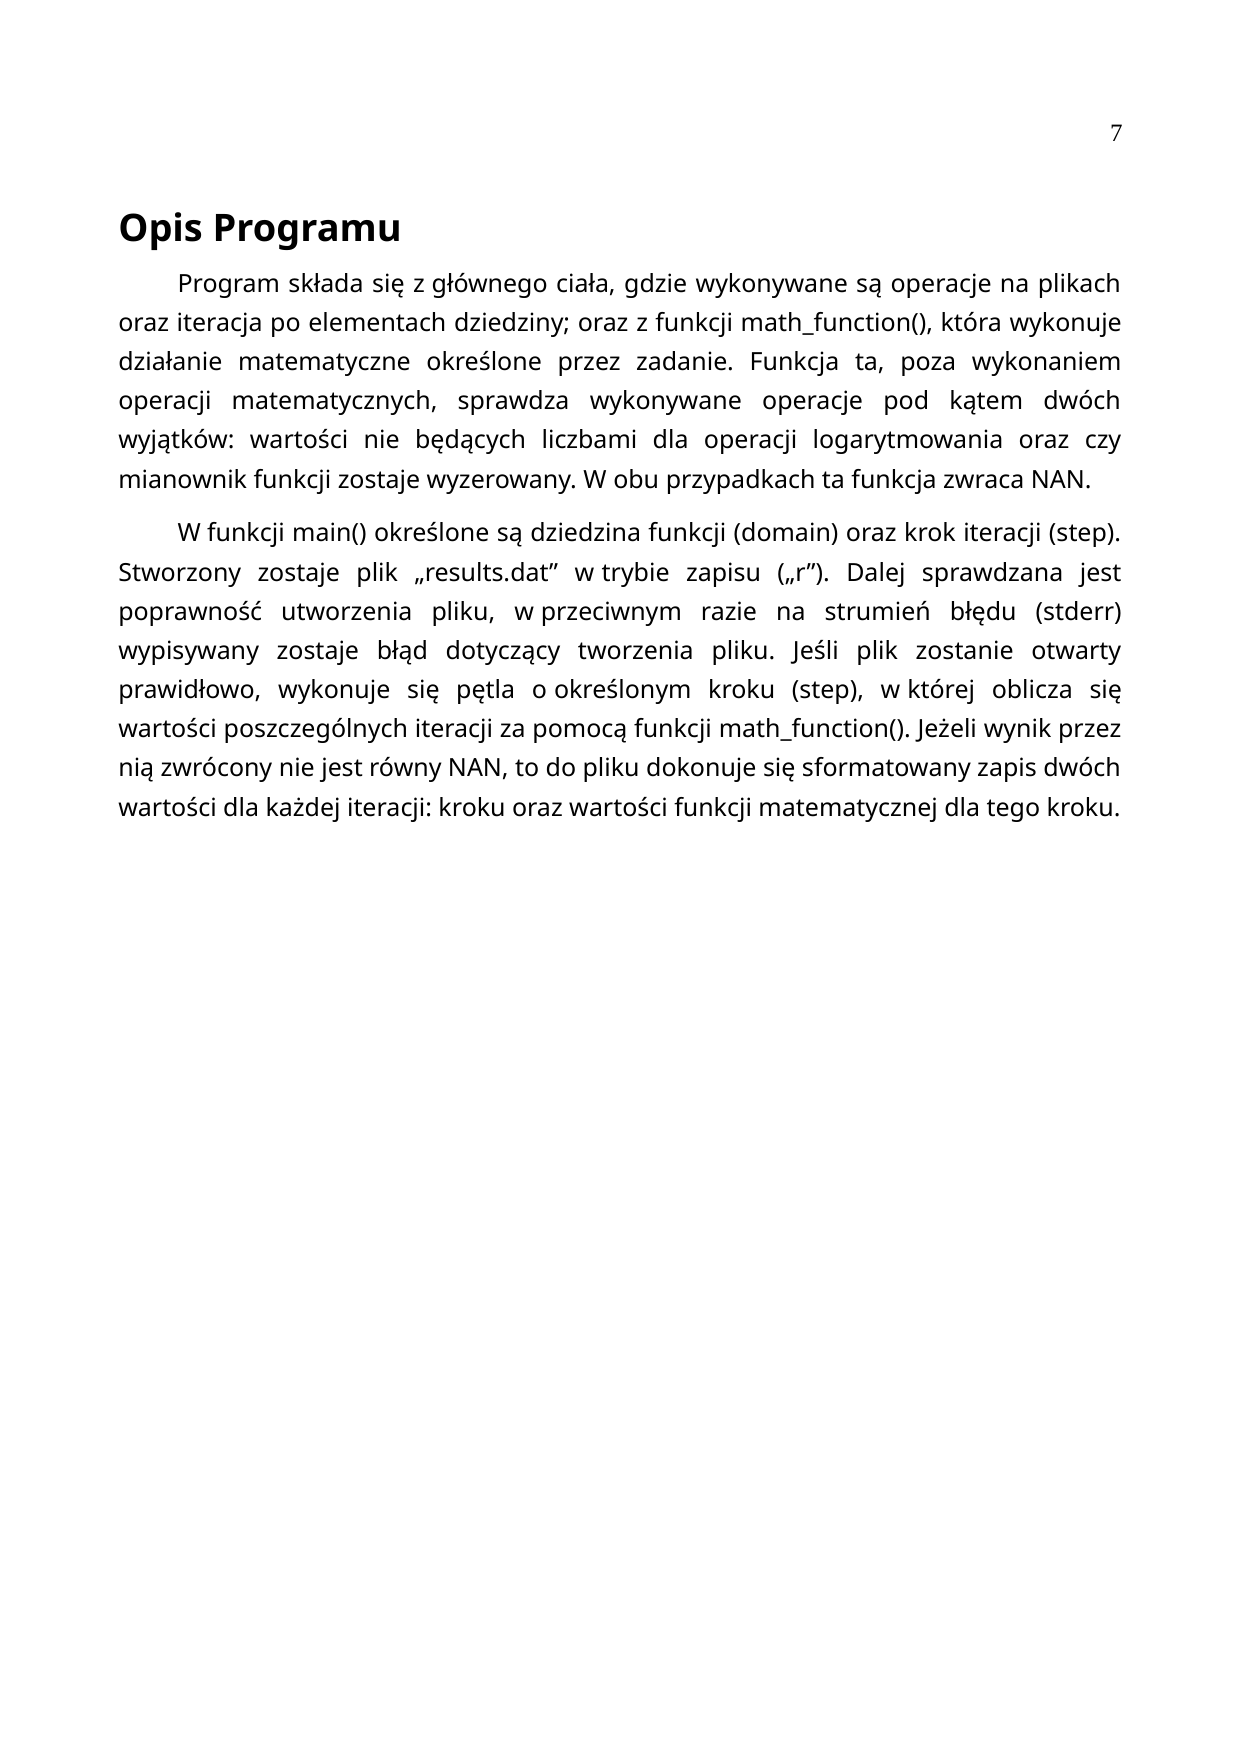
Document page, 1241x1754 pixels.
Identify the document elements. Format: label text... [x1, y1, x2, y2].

text Program składa się z głównego ciała, gdzie wykonywane są operacje na plikach oraz iteracja po elementach dziedziny; oraz z funkcji math_function(), która wykonuje działanie matematyczne określone przez zadanie. Funkcja ta, poza wykonaniem operacji matematycznych, sprawdza wykonywane operacje pod kątem dwóch wyjątków: wartości nie będących liczbami dla operacji logarytmowania oraz czy mianownik funkcji zostaje wyzerowany. W obu przypadkach ta funkcja zwraca NAN. [118, 266, 1122, 495]
text W funkcji main() określone są dziedzina funkcji (domain) oraz krok iteracji (step). Stworzony zostaje plik „results.dat” w trybie zapisu („r”). Dalej sprawdzana jest poprawność utworzenia pliku, w przeciwnym razie na strumień błędu (stderr) wypisywany zostaje błąd dotyczący tworzenia pliku. Jeśli plik zostanie otwarty prawidłowo, wykonuje się pętla o określonym kroku (step), w której oblicza się wartości poszczególnych iteracji za pomocą funkcji math_function(). Jeżeli wynik przez nią zwrócony nie jest równy NAN, to do pliku dokonuje się sformatowany zapis dwóch wartości dla każdej iteracji: kroku oraz wartości funkcji matematycznej dla tego kroku. [118, 515, 1122, 823]
subtitle Opis Programu [118, 201, 1122, 253]
